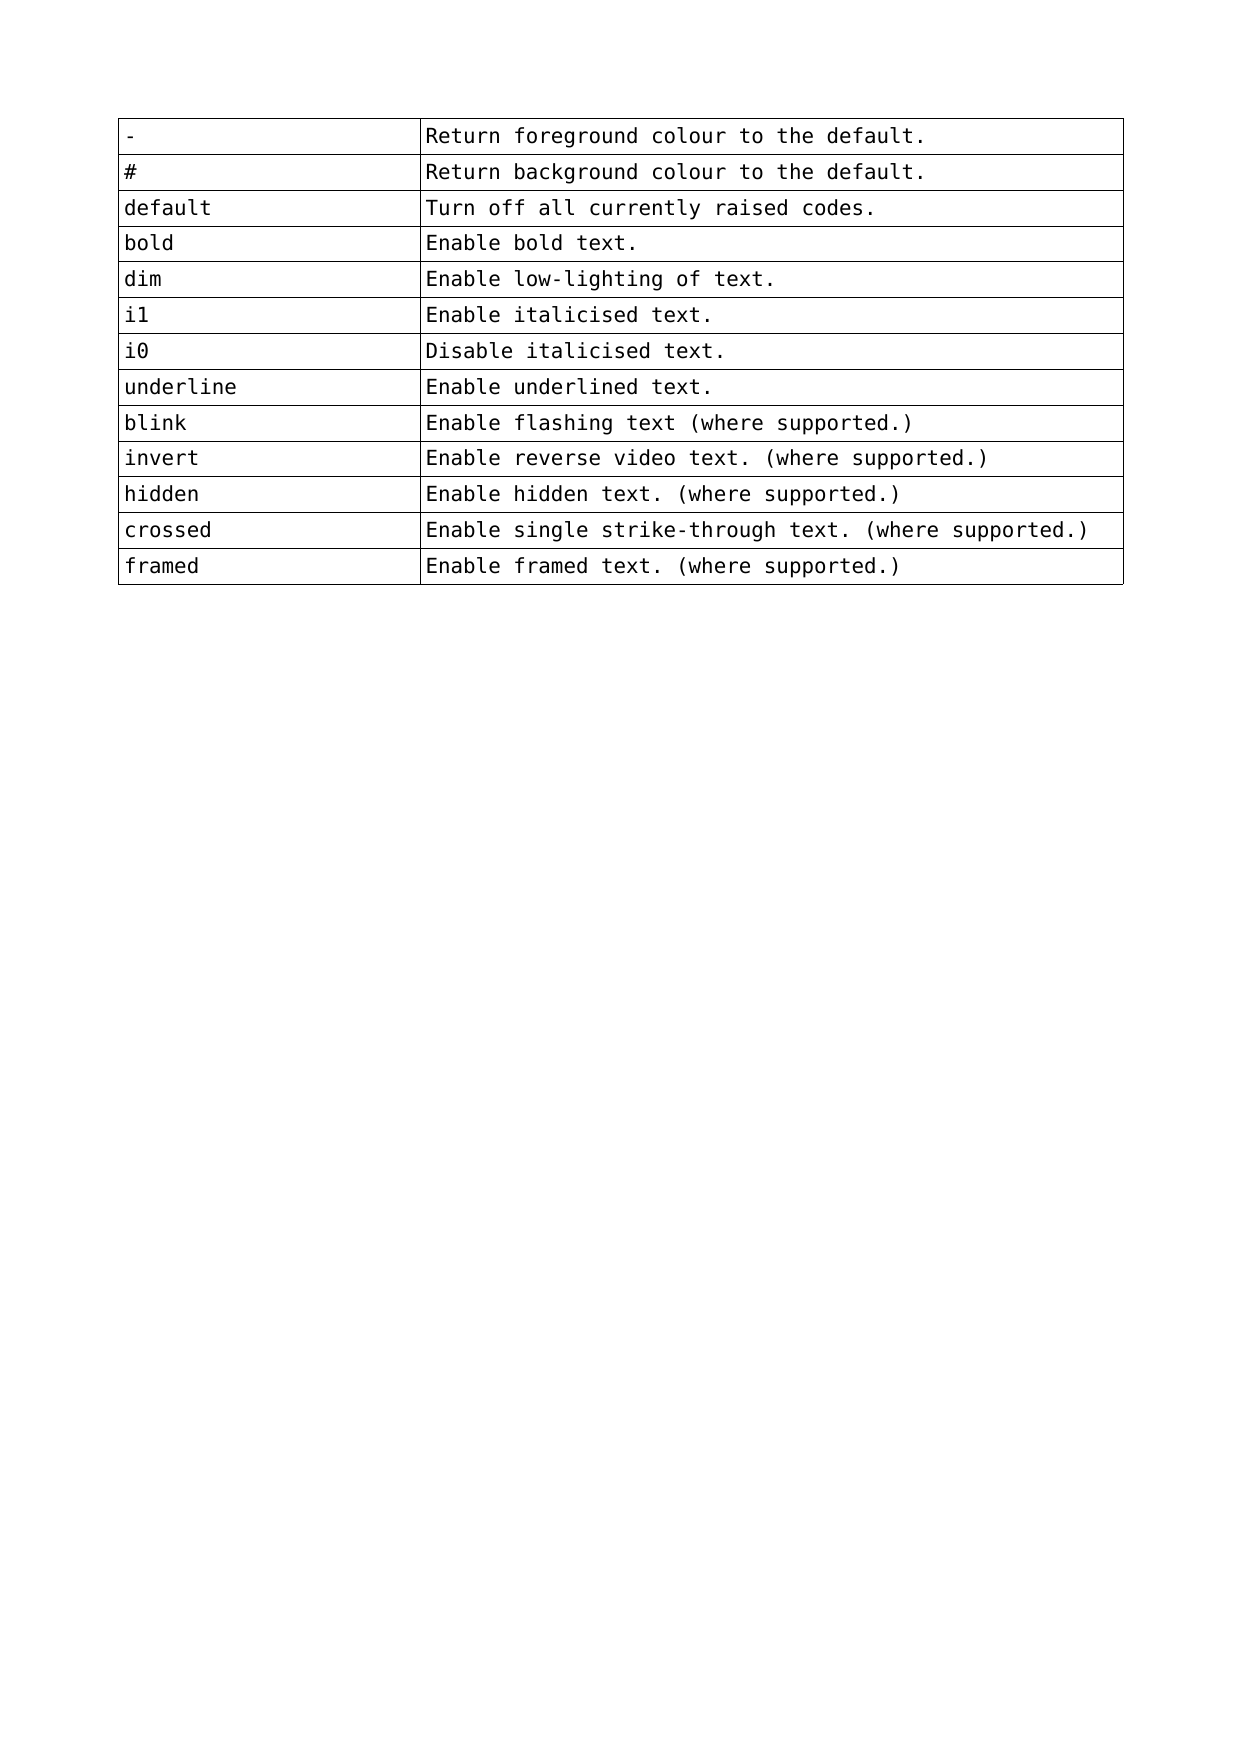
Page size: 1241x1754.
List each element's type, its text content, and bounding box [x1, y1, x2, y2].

table_cell underline [119, 370, 420, 405]
table_cell i0 [119, 334, 420, 369]
table_cell invert [119, 442, 420, 476]
table_cell Enable hidden text. (where supported.) [421, 477, 1123, 512]
table_cell Turn off all currently raised codes. [421, 191, 1123, 226]
table_cell Enable italicised text. [421, 298, 1123, 333]
table_cell framed [119, 549, 420, 584]
table_cell crossed [119, 513, 420, 548]
table_cell Return background colour to the default. [421, 155, 1123, 190]
table_cell Disable italicised text. [421, 334, 1123, 369]
table_cell default [119, 191, 420, 226]
table_cell Enable underlined text. [421, 370, 1123, 405]
table_cell # [119, 155, 420, 190]
table_cell Enable flashing text (where supported.) [421, 406, 1123, 441]
table_cell Enable single strike-through text. (where supported.) [421, 513, 1123, 548]
table_cell - [119, 119, 420, 154]
table_cell Return foreground colour to the default. [421, 119, 1123, 154]
table_cell i1 [119, 298, 420, 333]
table_cell Enable framed text. (where supported.) [421, 549, 1123, 584]
table_cell bold [119, 227, 420, 261]
table_cell dim [119, 262, 420, 297]
table_cell Enable bold text. [421, 227, 1123, 261]
table_cell Enable low-lighting of text. [421, 262, 1123, 297]
table_cell Enable reverse video text. (where supported.) [421, 442, 1123, 476]
table_cell hidden [119, 477, 420, 512]
table_cell blink [119, 406, 420, 441]
